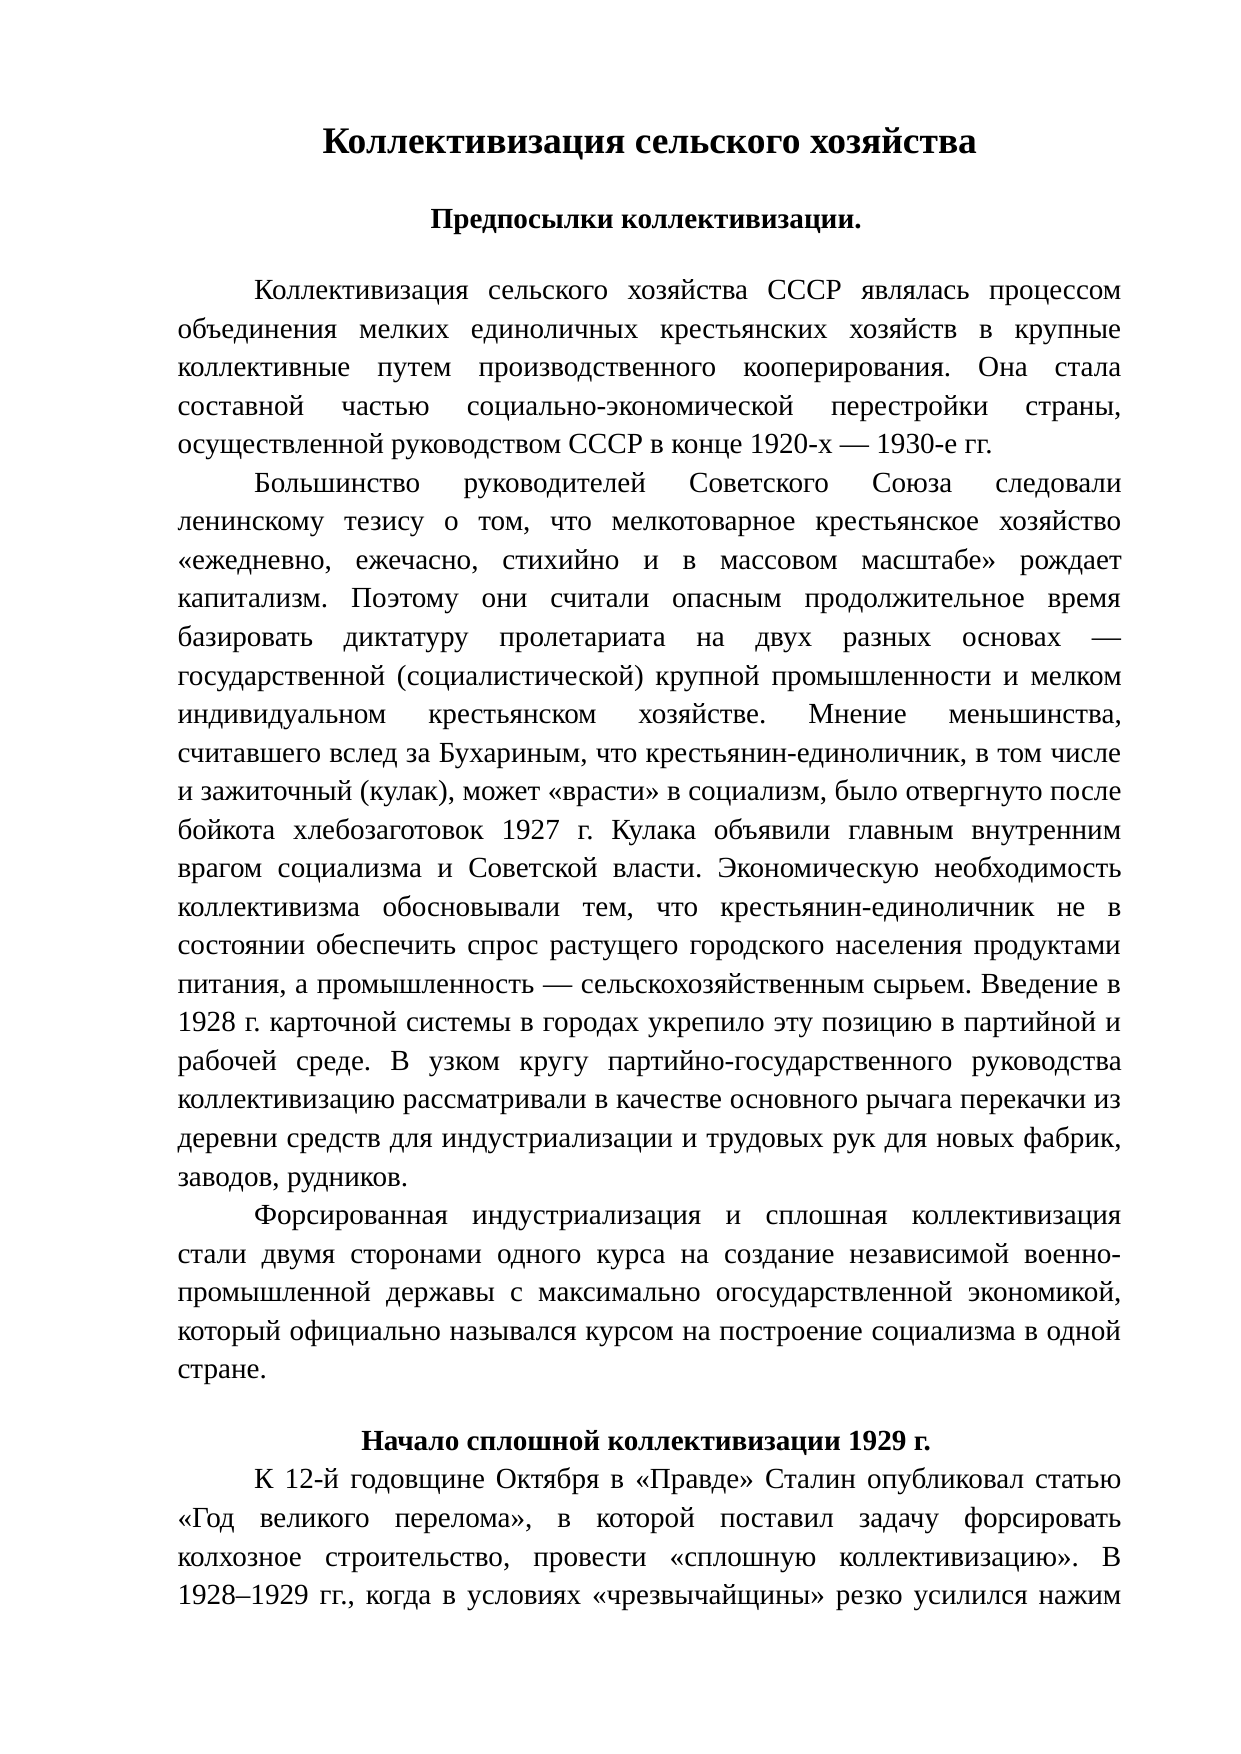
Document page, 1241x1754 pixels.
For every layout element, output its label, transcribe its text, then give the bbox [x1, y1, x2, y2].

text Коллективизация сельского хозяйства СССР являлась процессом объединения мелких единоличных крестьянских хозяйств в крупные коллективные путем производственного кооперирования. Она стала составной частью социально-экономической перестройки страны, осуществленной руководством СССР в конце 1920-х — 1930-е гг. [177, 272, 1122, 460]
text Предпосылки коллективизации. [177, 201, 1122, 234]
text Форсированная индустриализация и сплошная коллективизация стали двумя сторонами одного курса на создание независимой военно-промышленной державы с максимально огосударствленной экономикой, который официально назывался курсом на построение социализма в одной стране. [177, 1197, 1122, 1385]
text К 12-й годовщине Октября в «Правде» Сталин опубликовал статью «Год великого перелома», в которой поставил задачу форсировать колхозное строительство, провести «сплошную коллективизацию». В 1928–1929 гг., когда в условиях «чрезвычайщины» резко усилился нажим [177, 1462, 1122, 1611]
text Коллективизация сельского хозяйства [177, 118, 1122, 161]
text Начало сплошной коллективизации 1929 г. [177, 1423, 1122, 1457]
text Большинство руководителей Советского Союза следовали ленинскому тезису о том, что мелкотоварное крестьянское хозяйство «ежедневно, ежечасно, стихийно и в массовом масштабе» рождает капитализм. Поэтому они считали опасным продолжительное время базировать диктатуру пролетариата на двух разных основах — государственной (социалистической) крупной промышленности и мелком индивидуальном крестьянском хозяйстве. Мнение меньшинства, считавшего вслед за Бухариным, что крестьянин-единоличник, в том числе и зажиточный (кулак), может «врасти» в социализм, было отвергнуто после бойкота хлебозаготовок 1927 г. Кулака объявили главным внутренним врагом социализма и Советской власти. Экономическую необходимость коллективизма обосновывали тем, что крестьянин-единоличник не в состоянии обеспечить спрос растущего городского населения продуктами питания, а промышленность — сельскохозяйственным сырьем. Введение в 1928 г. карточной системы в городах укрепило эту позицию в партийной и рабочей среде. В узком кругу партийно-государственного руководства коллективизацию рассматривали в качестве основного рычага перекачки из деревни средств для индустриализации и трудовых рук для новых фабрик, заводов, рудников. [177, 465, 1122, 1192]
